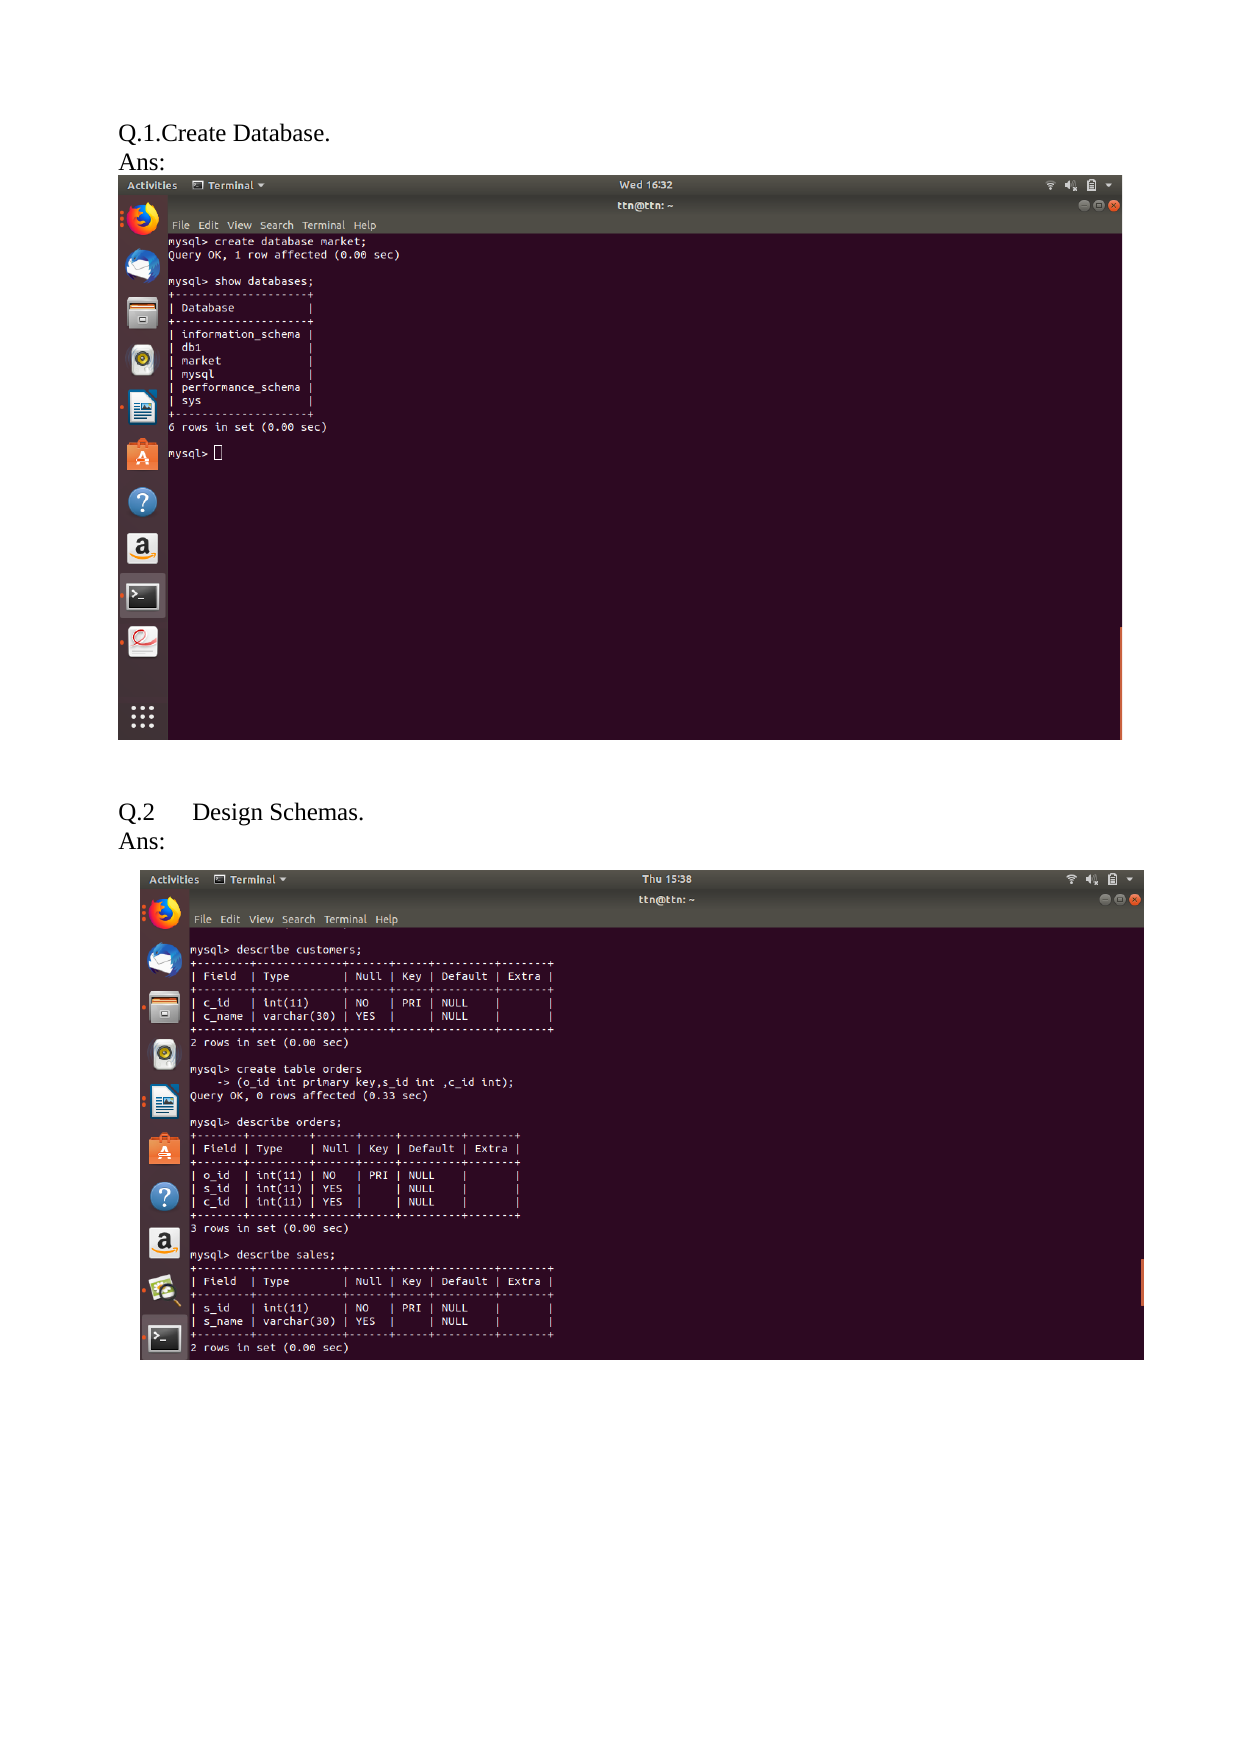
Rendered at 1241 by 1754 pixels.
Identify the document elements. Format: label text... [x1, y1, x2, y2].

text Q.2 Design Schemas. [118, 797, 1122, 826]
text Q.1.Create Database. [118, 118, 1122, 147]
picture [118, 175, 1123, 740]
text Ans: [118, 147, 1122, 175]
picture [140, 870, 1144, 1360]
text Ans: [118, 826, 1122, 855]
